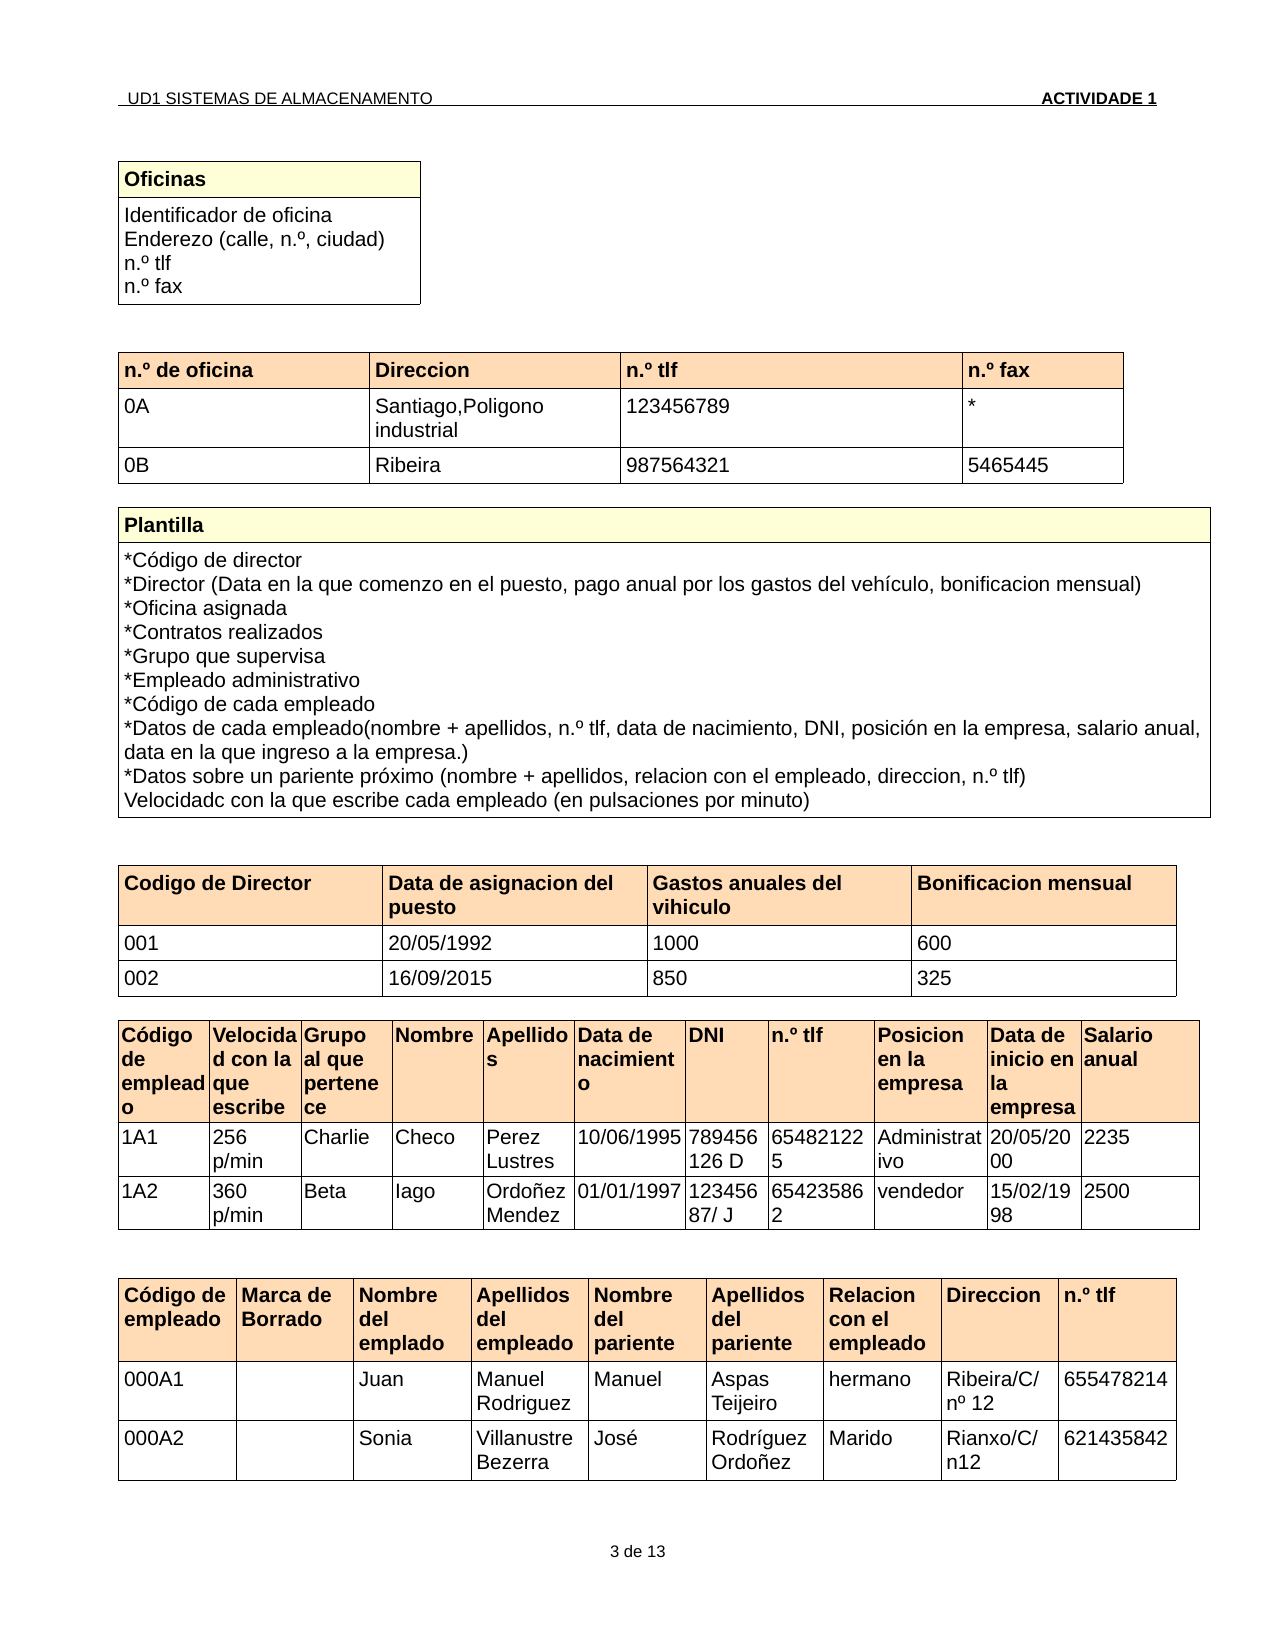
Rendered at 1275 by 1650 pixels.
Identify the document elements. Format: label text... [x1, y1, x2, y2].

table_header Marca de Borrado [237, 1279, 353, 1361]
table_cell 654821225 [769, 1123, 874, 1176]
table_cell Ribeira/C/nº 12 [942, 1362, 1058, 1420]
table_header Nombre del emplado [354, 1279, 471, 1361]
table_cell 600 [912, 926, 1176, 960]
table_cell 2235 [1082, 1123, 1199, 1176]
table_cell 850 [648, 961, 911, 996]
table_header Data de asignacion del puesto [383, 866, 647, 925]
table_header Velocidad con la que escribe [210, 1021, 301, 1122]
table_cell 123456789 [621, 389, 962, 447]
table_cell 002 [119, 961, 382, 996]
table_header n.º tlf [621, 353, 962, 388]
table_header Nombre [393, 1021, 483, 1122]
table_header n.º fax [963, 353, 1123, 388]
table_header n.º tlf [1059, 1279, 1176, 1361]
table_header Data de inicio en la empresa [988, 1021, 1081, 1122]
table_cell 001 [119, 926, 382, 960]
table_cell 2500 [1082, 1177, 1199, 1229]
table_cell Ribeira [370, 448, 620, 483]
table_header Salario anual [1082, 1021, 1199, 1122]
table_cell 1A1 [119, 1123, 209, 1176]
table_cell 01/01/1997 [575, 1177, 685, 1229]
table_cell Rodríguez Ordoñez [707, 1421, 823, 1480]
table_cell Aspas Teijeiro [707, 1362, 823, 1420]
table_cell Checo [393, 1123, 483, 1176]
table_cell 20/05/2000 [988, 1123, 1081, 1176]
table_cell Manuel Rodriguez [472, 1362, 588, 1420]
table_cell Marido [824, 1421, 941, 1480]
table_cell 325 [912, 961, 1176, 996]
table_header Relacion con el empleado [824, 1279, 941, 1361]
table_cell Rianxo/C/n12 [942, 1421, 1058, 1480]
table_header Gastos anuales del vihiculo [648, 866, 911, 925]
table_cell Charlie [302, 1123, 392, 1176]
table_cell 0B [119, 448, 369, 483]
table_cell Sonia [354, 1421, 471, 1480]
table_cell * [963, 389, 1123, 447]
table_cell Santiago,Poligono industrial [370, 389, 620, 447]
table_cell 654235862 [769, 1177, 874, 1229]
table_cell 1A2 [119, 1177, 209, 1229]
table_cell 256 p/min [210, 1123, 301, 1176]
table_cell 000A2 [119, 1421, 236, 1480]
table_header Bonificacion mensual [912, 866, 1176, 925]
table_header Posicion en la empresa [875, 1021, 987, 1122]
table_header Nombre del pariente [589, 1279, 706, 1361]
table_header Código de empleado [119, 1279, 236, 1361]
table_cell 1000 [648, 926, 911, 960]
table_header DNI [686, 1021, 768, 1122]
table_header Direccion [942, 1279, 1058, 1361]
table_cell 20/05/1992 [383, 926, 647, 960]
table_cell hermano [824, 1362, 941, 1420]
table_cell 789456126 D [686, 1123, 768, 1176]
table_cell 621435842 [1059, 1421, 1176, 1480]
table_cell Juan [354, 1362, 471, 1420]
table_cell 10/06/1995 [575, 1123, 685, 1176]
table_header Direccion [370, 353, 620, 388]
table_cell 16/09/2015 [383, 961, 647, 996]
table_header Grupo al que pertenece [302, 1021, 392, 1122]
table_header Código de empleado [119, 1021, 209, 1122]
table_cell 5465445 [963, 448, 1123, 483]
table_header n.º de oficina [119, 353, 369, 388]
table_cell José [589, 1421, 706, 1480]
table_header Oficinas [119, 162, 420, 197]
table_cell 987564321 [621, 448, 962, 483]
table_cell Iago [393, 1177, 483, 1229]
table_header n.º tlf [769, 1021, 874, 1122]
table_cell vendedor [875, 1177, 987, 1229]
table_cell Ordoñez Mendez [484, 1177, 574, 1229]
table_header Data de nacimiento [575, 1021, 685, 1122]
table_cell 12345687/ J [686, 1177, 768, 1229]
table_cell Villanustre Bezerra [472, 1421, 588, 1480]
table_cell Identificador de oficina Enderezo (calle, n.º, ciudad) n.º tlf n.º fax [119, 198, 420, 304]
table_header Plantilla [119, 508, 1210, 542]
table_header Apellidos del empleado [472, 1279, 588, 1361]
table_cell 000A1 [119, 1362, 236, 1420]
table_cell [237, 1421, 353, 1480]
table_cell [237, 1362, 353, 1420]
table_header Apellidos del pariente [707, 1279, 823, 1361]
table_cell Beta [302, 1177, 392, 1229]
table_cell 0A [119, 389, 369, 447]
table_header Apellidos [484, 1021, 574, 1122]
table_header Codigo de Director [119, 866, 382, 925]
table_cell *Código de director *Director (Data en la que comenzo en el puesto, pago anual por los gastos del vehículo, bonificacion mensual) *Oficina asignada *Contratos realizados *Grupo que supervisa *Empleado administrativo *Código de cada empleado *Datos de cada empleado(nombre + apellidos, n.º tlf, data de nacimiento, DNI, posición en la empresa, salario anual, data en la que ingreso a la empresa.) *Datos sobre un pariente próximo (nombre + apellidos, relacion con el empleado, direccion, n.º tlf) Velocidadc con la que escribe cada empleado (en pulsaciones por minuto) [119, 543, 1210, 817]
table_cell Manuel [589, 1362, 706, 1420]
table_cell 360 p/min [210, 1177, 301, 1229]
table_cell 655478214 [1059, 1362, 1176, 1420]
table_cell 15/02/1998 [988, 1177, 1081, 1229]
table_cell Perez Lustres [484, 1123, 574, 1176]
table_cell Administrativo [875, 1123, 987, 1176]
